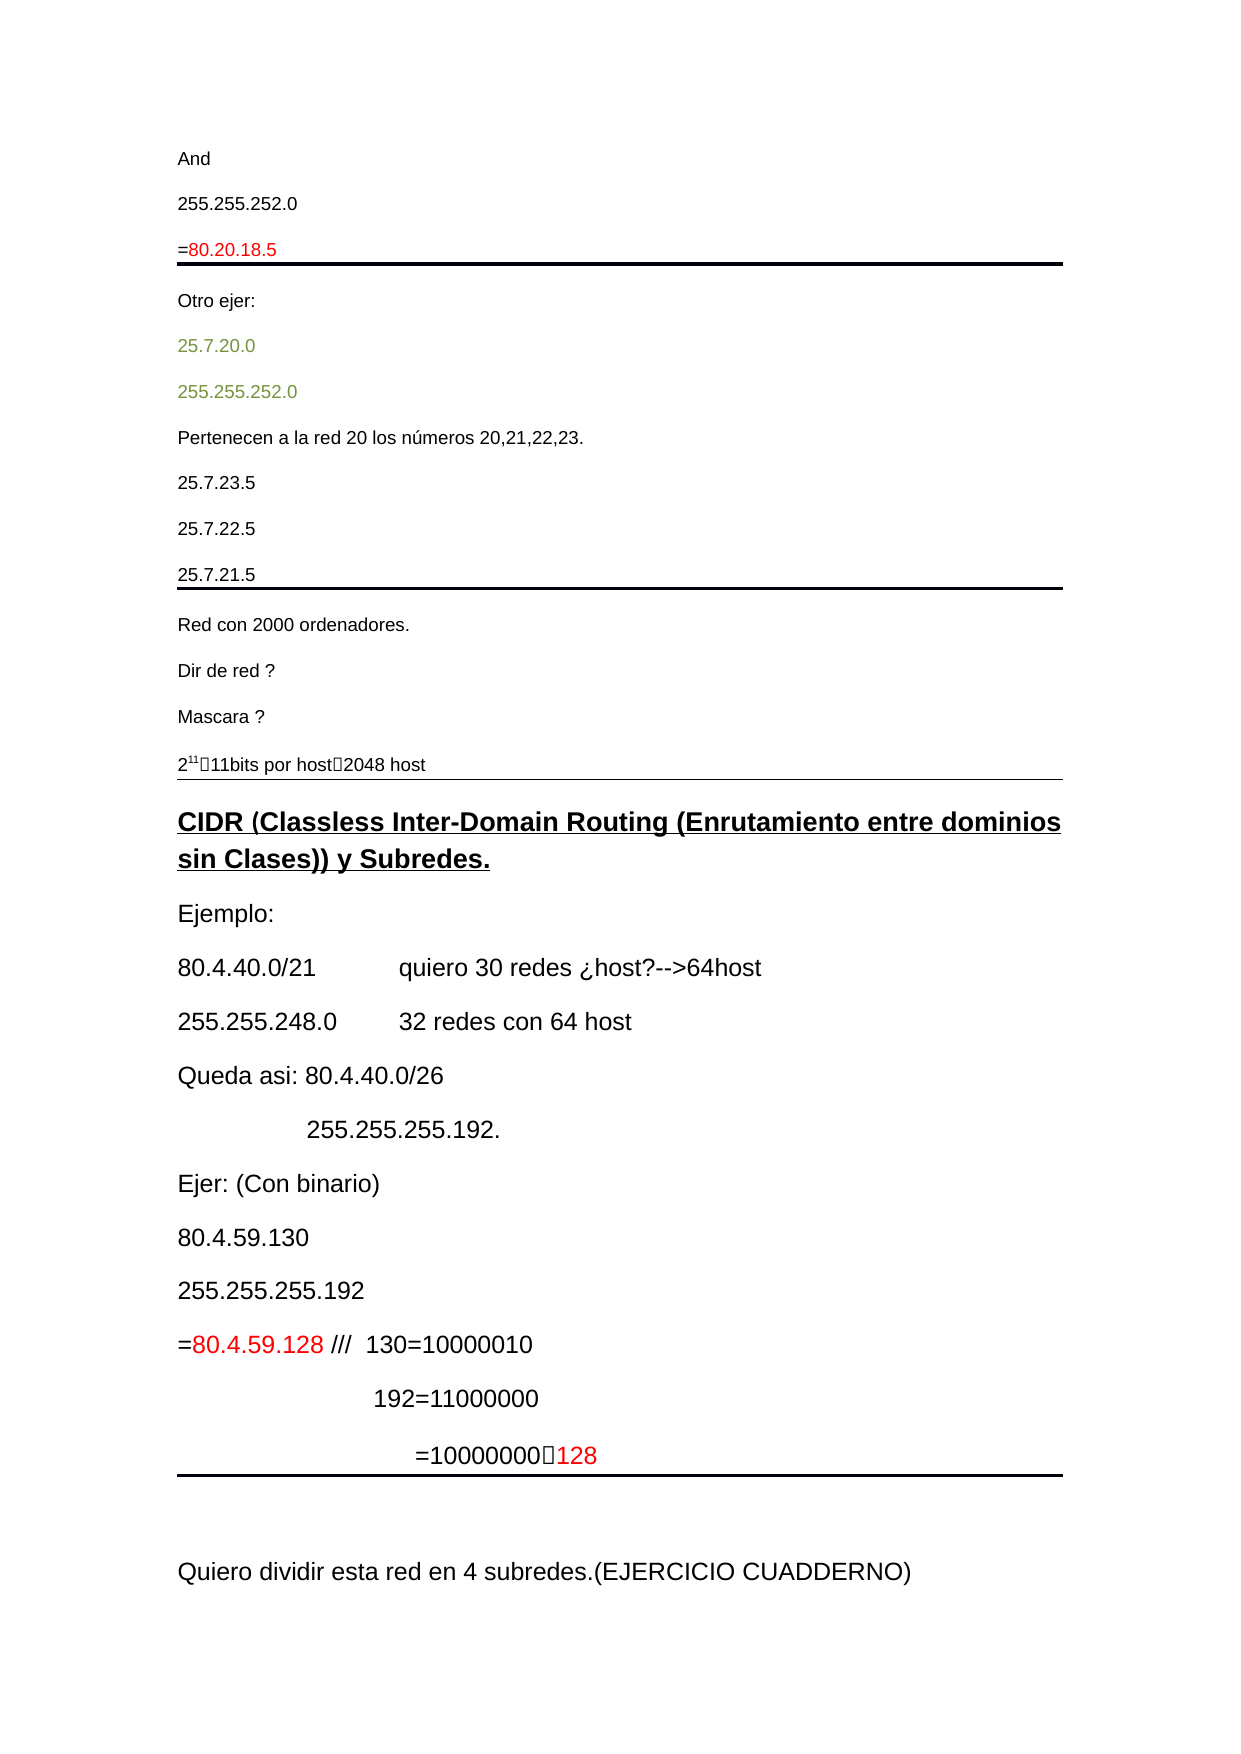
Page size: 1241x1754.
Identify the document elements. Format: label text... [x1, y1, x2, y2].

text Red con 2000 ordenadores. [177, 614, 1063, 636]
text Queda asi: 80.4.40.0/26 [177, 1061, 1063, 1090]
text 25.7.23.5 [177, 472, 1063, 494]
text 255.255.252.0 [177, 381, 1063, 402]
text Pertenecen a la red 20 los números 20,21,22,23. [177, 427, 1063, 448]
text =80.4.59.128 /// 130=10000010 [177, 1330, 1063, 1359]
text 255.255.255.192 [177, 1276, 1063, 1305]
text CIDR (Classless Inter-Domain Routing (Enrutamiento entre dominios sin Clases)) y Subredes. [177, 805, 1063, 874]
text Ejemplo: [177, 899, 1063, 928]
text 25.7.22.5 [177, 518, 1063, 539]
text 25.7.20.0 [177, 335, 1063, 357]
text 255.255.252.0 [177, 193, 1063, 215]
text And [177, 148, 1063, 169]
text Dir de red ? [177, 660, 1063, 681]
text Mascara ? [177, 706, 1063, 727]
text 80.4.40.0/21 quiero 30 redes ¿host?-->64host [177, 953, 1063, 982]
text 21111bits por host2048 host [177, 751, 1063, 779]
text 80.4.59.130 [177, 1222, 1063, 1251]
text 255.255.248.0 32 redes con 64 host [177, 1007, 1063, 1036]
text Otro ejer: [177, 290, 1063, 311]
text =80.20.18.5 [177, 239, 1063, 262]
text 255.255.255.192. [177, 1115, 1063, 1143]
text 25.7.21.5 [177, 563, 1063, 587]
text 192=11000000 [177, 1384, 1063, 1413]
text Ejer: (Con binario) [177, 1169, 1063, 1197]
text =10000000128 [177, 1438, 1063, 1474]
text Quiero dividir esta red en 4 subredes.(EJERCICIO CUADDERNO) [177, 1557, 1063, 1586]
